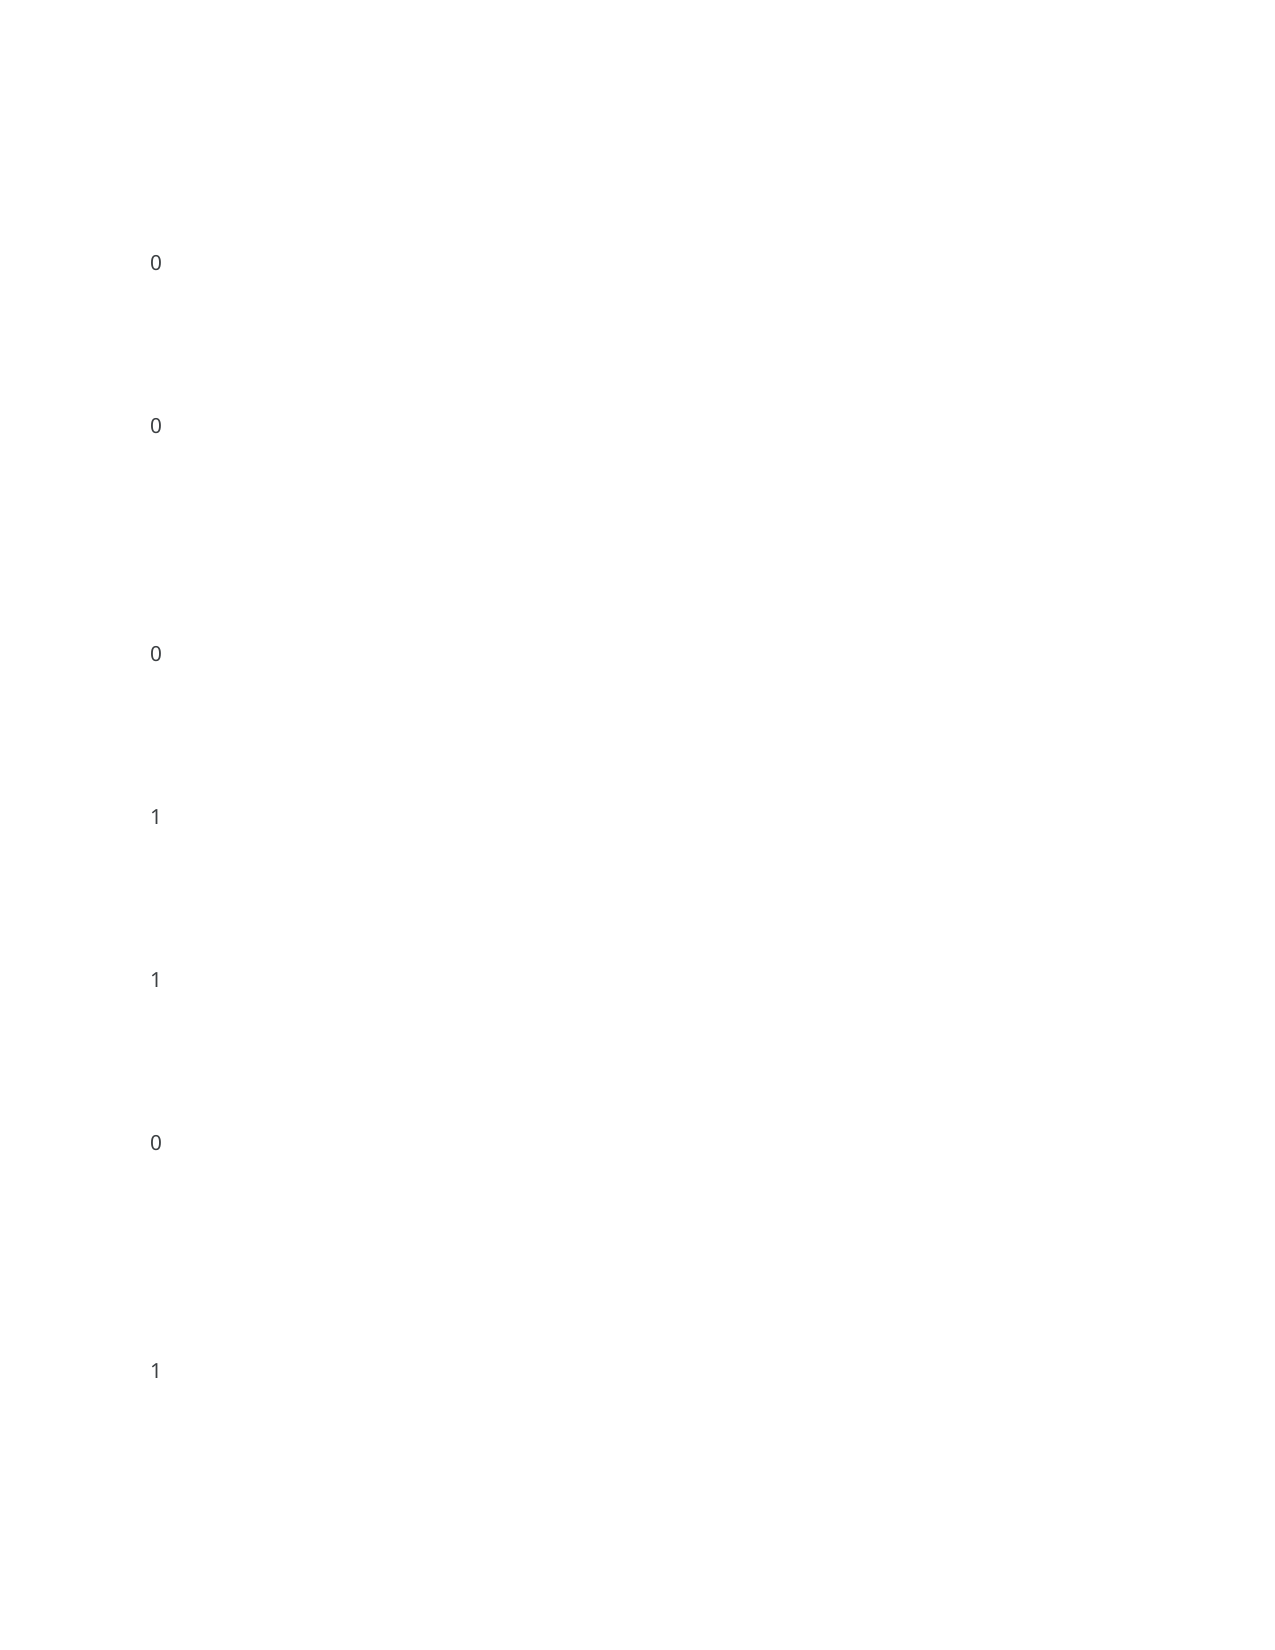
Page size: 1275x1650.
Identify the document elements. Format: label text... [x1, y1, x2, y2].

text 0 [150, 1128, 1125, 1157]
text 1 [150, 965, 1125, 993]
text 0 [150, 411, 1125, 439]
text 1 [150, 802, 1125, 831]
text 0 [150, 248, 1125, 276]
text 1 [150, 1356, 1125, 1385]
text 0 [150, 639, 1125, 667]
